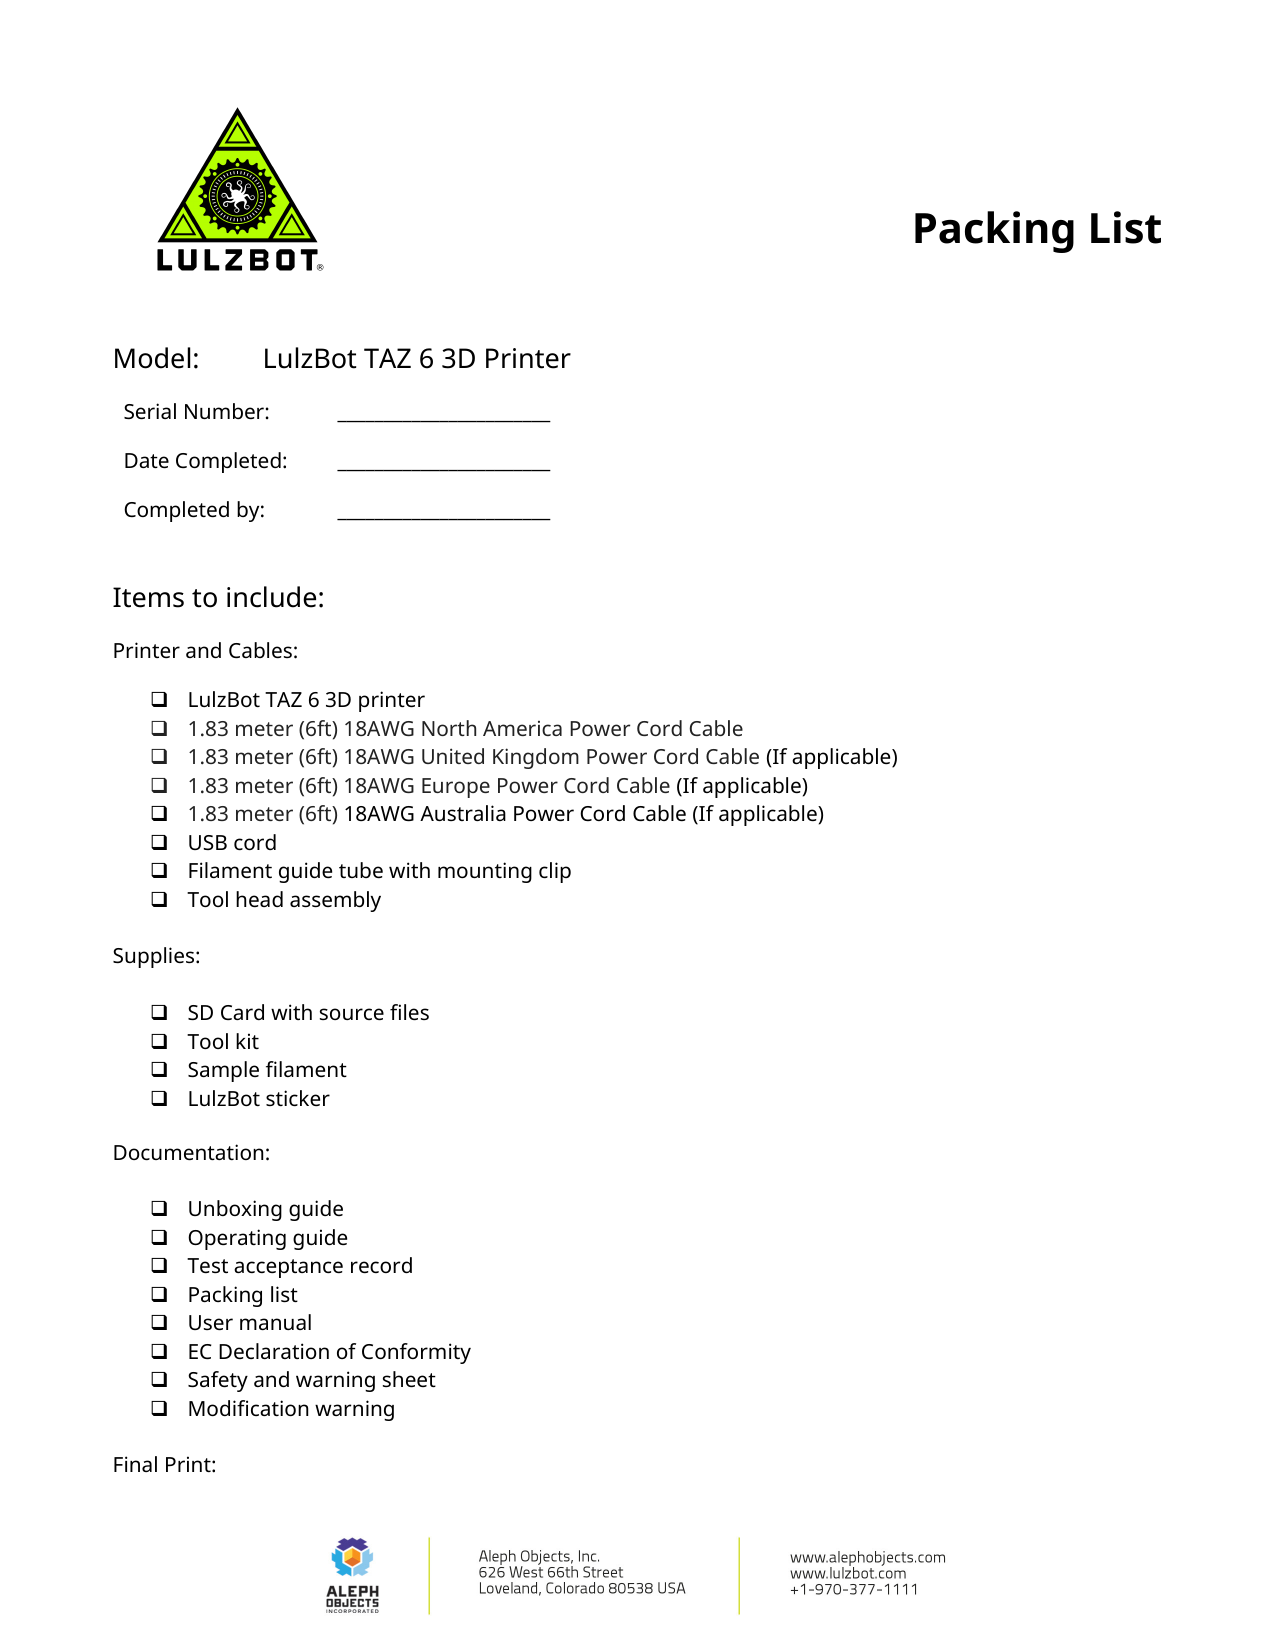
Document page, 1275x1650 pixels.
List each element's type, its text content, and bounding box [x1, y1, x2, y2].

list Tool head assembly [150, 885, 1181, 913]
text Printer and Cables: [112, 636, 1181, 665]
list 1.83 meter (6ft) 18AWG Australia Power Cord Cable (If applicable) [150, 799, 1162, 828]
picture [0, 1500, 1275, 1650]
list User manual [150, 1308, 1162, 1337]
list 1.83 meter (6ft) 18AWG North America Power Cord Cable [150, 714, 1162, 742]
text Completed by: _______________________ [112, 495, 1181, 524]
text Final Print: [112, 1451, 1181, 1479]
list 1.83 meter (6ft) 18AWG Europe Power Cord Cable (If applicable) [150, 771, 1162, 799]
list Sample filament [150, 1055, 1162, 1084]
list 1.83 meter (6ft) 18AWG United Kingdom Power Cord Cable (If applicable) [150, 742, 1162, 771]
text Model: LulzBot TAZ 6 3D Printer [112, 339, 1162, 376]
text Date Completed: _______________________ [112, 446, 1162, 474]
list USB cord [150, 828, 1162, 856]
text Serial Number: _______________________ [112, 397, 1162, 425]
list EC Declaration of Conformity [150, 1337, 1162, 1365]
text Items to include: [112, 544, 1181, 616]
list Packing list [150, 1280, 1162, 1308]
list LulzBot sticker [150, 1084, 1162, 1112]
list Filament guide tube with mounting clip [150, 856, 1181, 885]
list Safety and warning sheet [150, 1365, 1162, 1394]
text Documentation: [112, 1138, 1181, 1166]
text Supplies: [112, 942, 1181, 970]
list LulzBot TAZ 6 3D printer [150, 686, 1181, 714]
list Modification warning [150, 1394, 1162, 1422]
picture [146, 96, 335, 286]
list Tool kit [150, 1027, 1181, 1055]
list SD Card with source files [150, 998, 1181, 1027]
list Test acceptance record [150, 1251, 1162, 1280]
list Unboxing guide [150, 1194, 1162, 1223]
list Operating guide [150, 1223, 1162, 1251]
